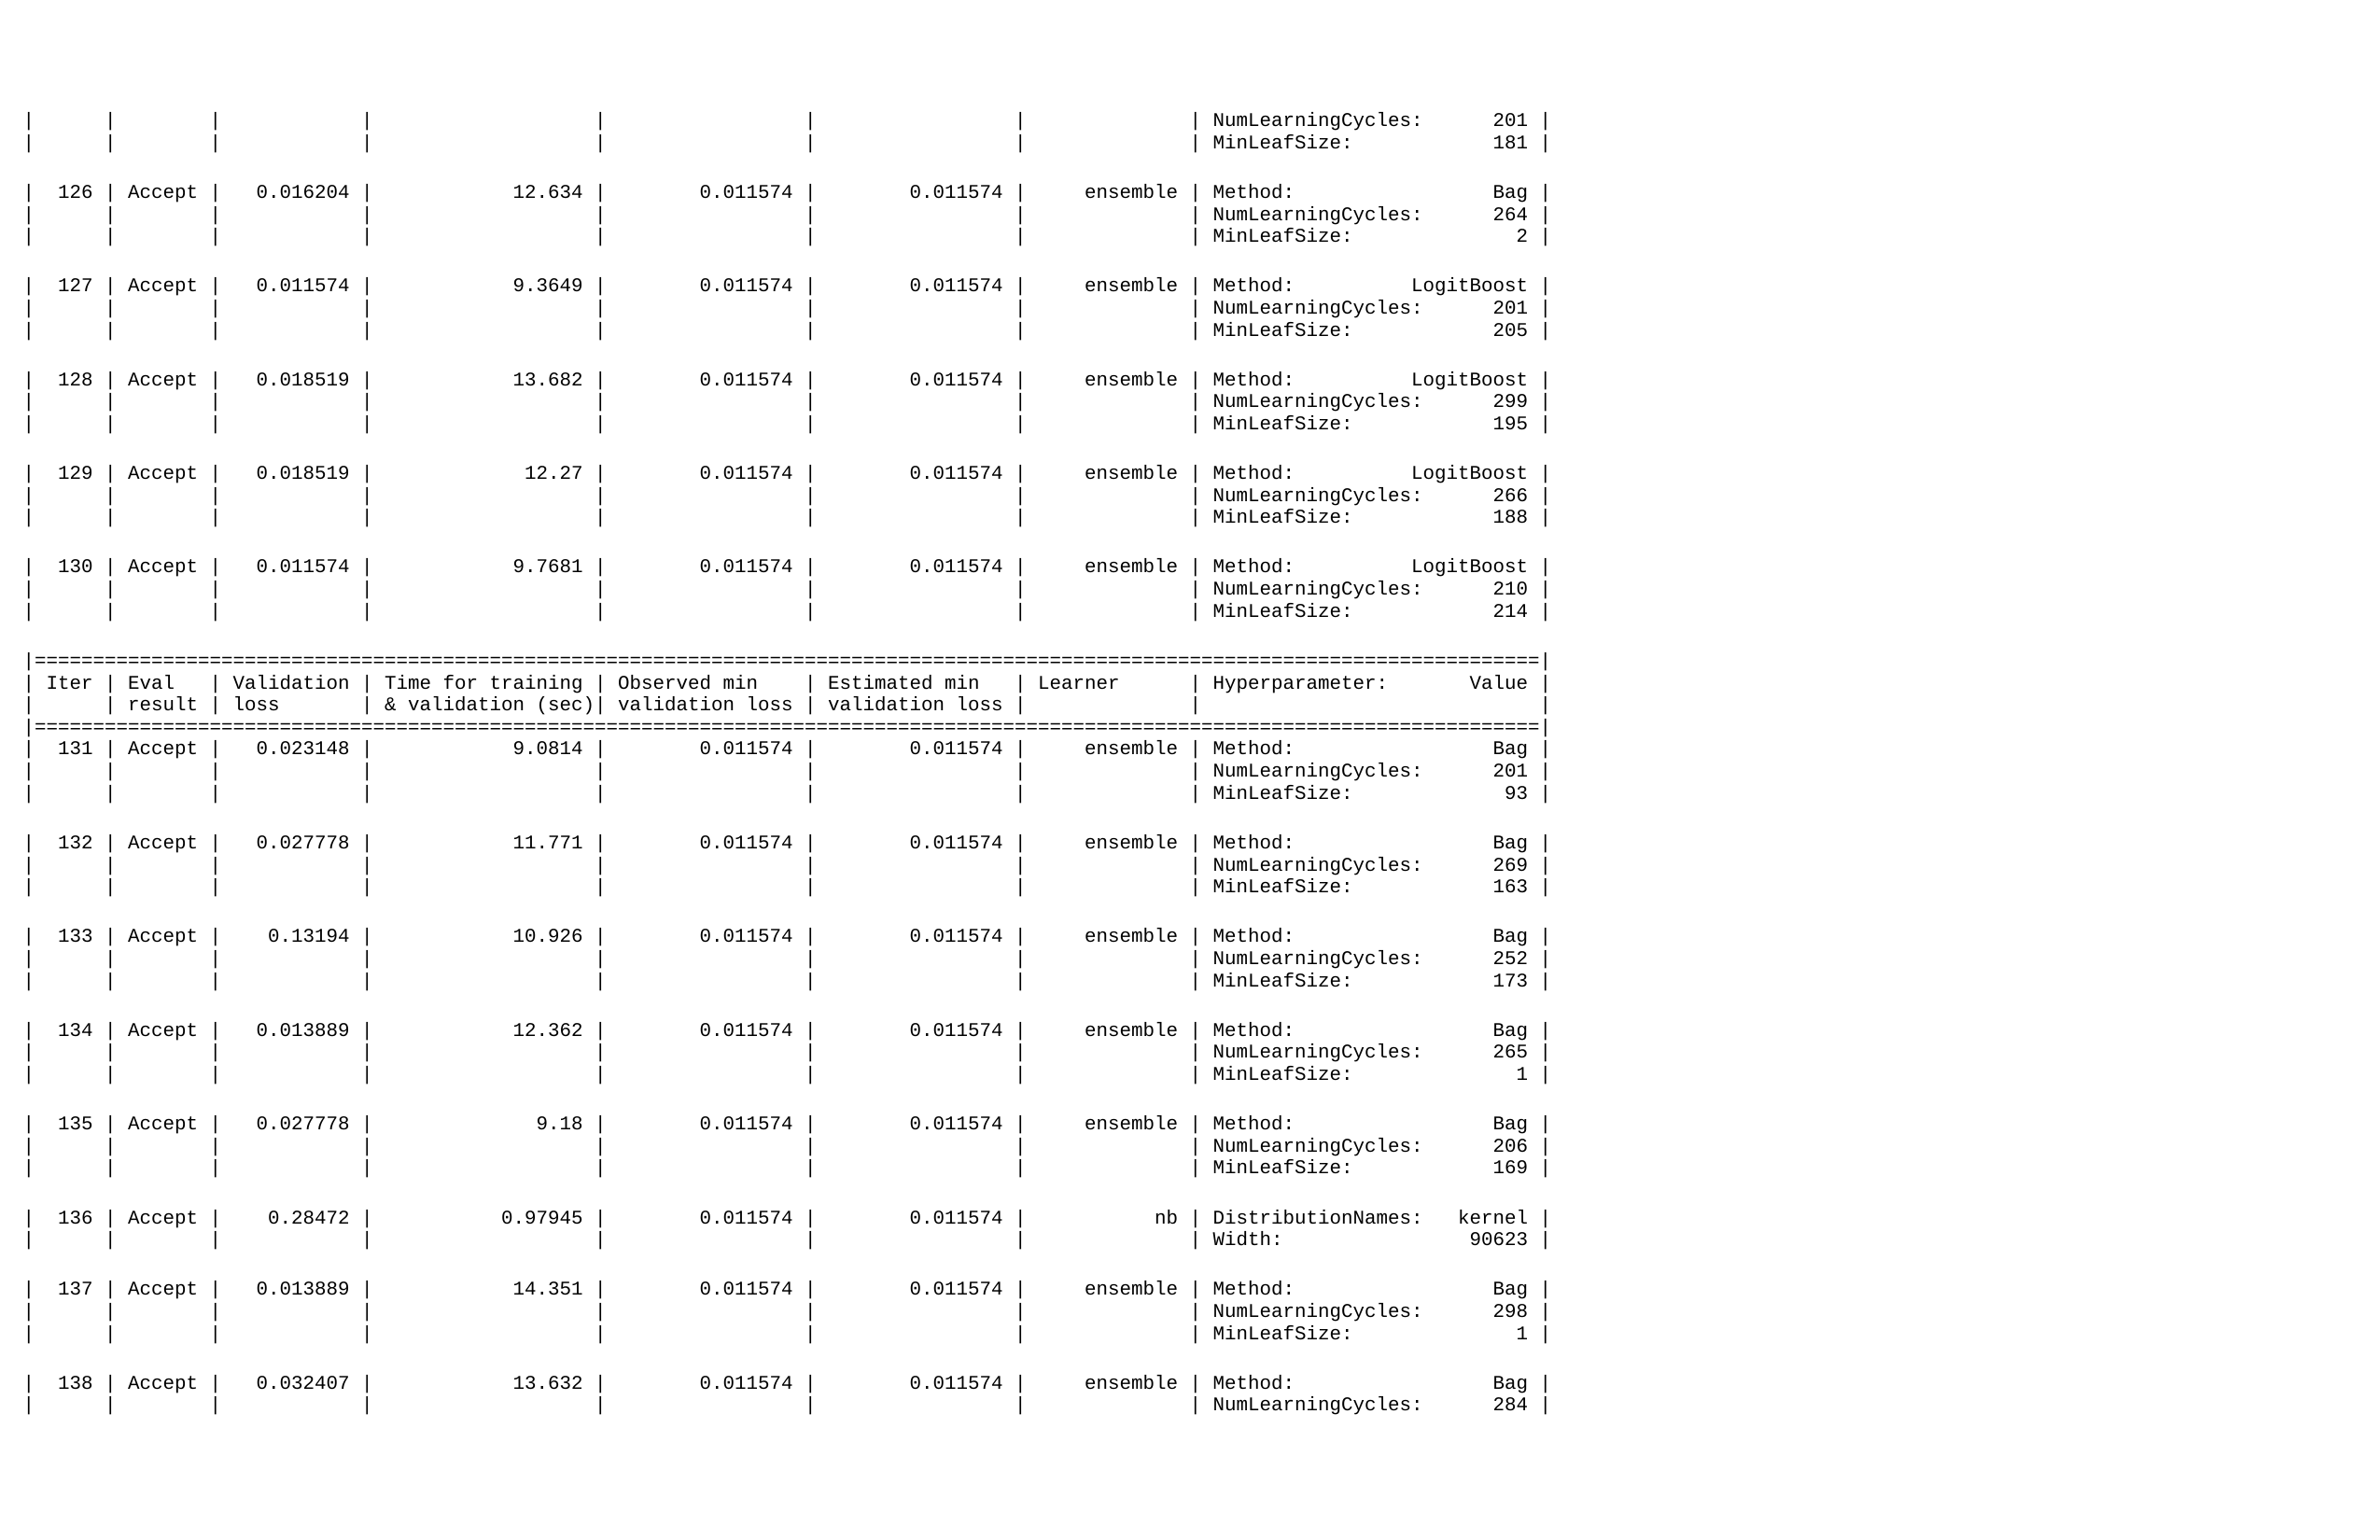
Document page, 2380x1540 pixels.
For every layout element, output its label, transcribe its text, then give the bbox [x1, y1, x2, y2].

text | | | | | | | | NumLearningCycles: 252 | [22, 948, 2362, 971]
text | | | | | | | | MinLeafSize: 195 | [22, 413, 2362, 436]
text | | | | | | | | MinLeafSize: 205 | [22, 320, 2362, 342]
text | | | | | | | | NumLearningCycles: 269 | [22, 855, 2362, 876]
text | 137 | Accept | 0.013889 | 14.351 | 0.011574 | 0.011574 | ensemble | Method: Bag | [22, 1279, 2362, 1301]
text | 127 | Accept | 0.011574 | 9.3649 | 0.011574 | 0.011574 | ensemble | Method: LogitBoost | [22, 275, 2362, 298]
text |=================================================================================================================================| [22, 717, 2362, 739]
text | 136 | Accept | 0.28472 | 0.97945 | 0.011574 | 0.011574 | nb | DistributionNames: kernel | [22, 1208, 2362, 1229]
text | | | | | | | | MinLeafSize: 1 | [22, 1064, 2362, 1086]
text | | | | | | | | MinLeafSize: 181 | [22, 133, 2362, 154]
text | | | | | | | | NumLearningCycles: 201 | [22, 110, 2362, 133]
text | | | | | | | | NumLearningCycles: 298 | [22, 1301, 2362, 1323]
text | 128 | Accept | 0.018519 | 13.682 | 0.011574 | 0.011574 | ensemble | Method: LogitBoost | [22, 370, 2362, 391]
text | | | | | | | | NumLearningCycles: 210 | [22, 579, 2362, 601]
text | | | | | | | | MinLeafSize: 188 | [22, 507, 2362, 529]
text | 126 | Accept | 0.016204 | 12.634 | 0.011574 | 0.011574 | ensemble | Method: Bag | [22, 182, 2362, 203]
text | 132 | Accept | 0.027778 | 11.771 | 0.011574 | 0.011574 | ensemble | Method: Bag | [22, 833, 2362, 855]
text | | | | | | | | Width: 90623 | [22, 1229, 2362, 1252]
text | | | | | | | | NumLearningCycles: 299 | [22, 391, 2362, 413]
text | | | | | | | | NumLearningCycles: 265 | [22, 1042, 2362, 1064]
text | | | | | | | | NumLearningCycles: 201 | [22, 298, 2362, 320]
text | 135 | Accept | 0.027778 | 9.18 | 0.011574 | 0.011574 | ensemble | Method: Bag | [22, 1113, 2362, 1136]
text | 133 | Accept | 0.13194 | 10.926 | 0.011574 | 0.011574 | ensemble | Method: Bag | [22, 926, 2362, 948]
text | | | | | | | | MinLeafSize: 169 | [22, 1158, 2362, 1180]
text | 138 | Accept | 0.032407 | 13.632 | 0.011574 | 0.011574 | ensemble | Method: Bag | [22, 1373, 2362, 1394]
text | 134 | Accept | 0.013889 | 12.362 | 0.011574 | 0.011574 | ensemble | Method: Bag | [22, 1020, 2362, 1042]
text | | | | | | | | NumLearningCycles: 266 | [22, 485, 2362, 507]
text | Iter | Eval | Validation | Time for training | Observed min | Estimated min | Learner | Hyperparameter: Value | [22, 673, 2362, 694]
text | | | | | | | | NumLearningCycles: 284 | [22, 1394, 2362, 1417]
text | | | | | | | | MinLeafSize: 1 | [22, 1323, 2362, 1345]
text | | | | | | | | NumLearningCycles: 206 | [22, 1136, 2362, 1158]
text | 129 | Accept | 0.018519 | 12.27 | 0.011574 | 0.011574 | ensemble | Method: LogitBoost | [22, 463, 2362, 485]
text | | | | | | | | MinLeafSize: 93 | [22, 783, 2362, 805]
text |=================================================================================================================================| [22, 651, 2362, 673]
text | | | | | | | | MinLeafSize: 173 | [22, 971, 2362, 992]
text | | | | | | | | MinLeafSize: 163 | [22, 876, 2362, 899]
text | | | | | | | | NumLearningCycles: 264 | [22, 203, 2362, 226]
text | | | | | | | | MinLeafSize: 2 | [22, 226, 2362, 248]
text | 131 | Accept | 0.023148 | 9.0814 | 0.011574 | 0.011574 | ensemble | Method: Bag | [22, 739, 2362, 761]
text | | result | loss | & validation (sec)| validation loss | validation loss | | | [22, 694, 2362, 717]
text | | | | | | | | MinLeafSize: 214 | [22, 601, 2362, 623]
text | 130 | Accept | 0.011574 | 9.7681 | 0.011574 | 0.011574 | ensemble | Method: LogitBoost | [22, 557, 2362, 579]
text | | | | | | | | NumLearningCycles: 201 | [22, 761, 2362, 783]
